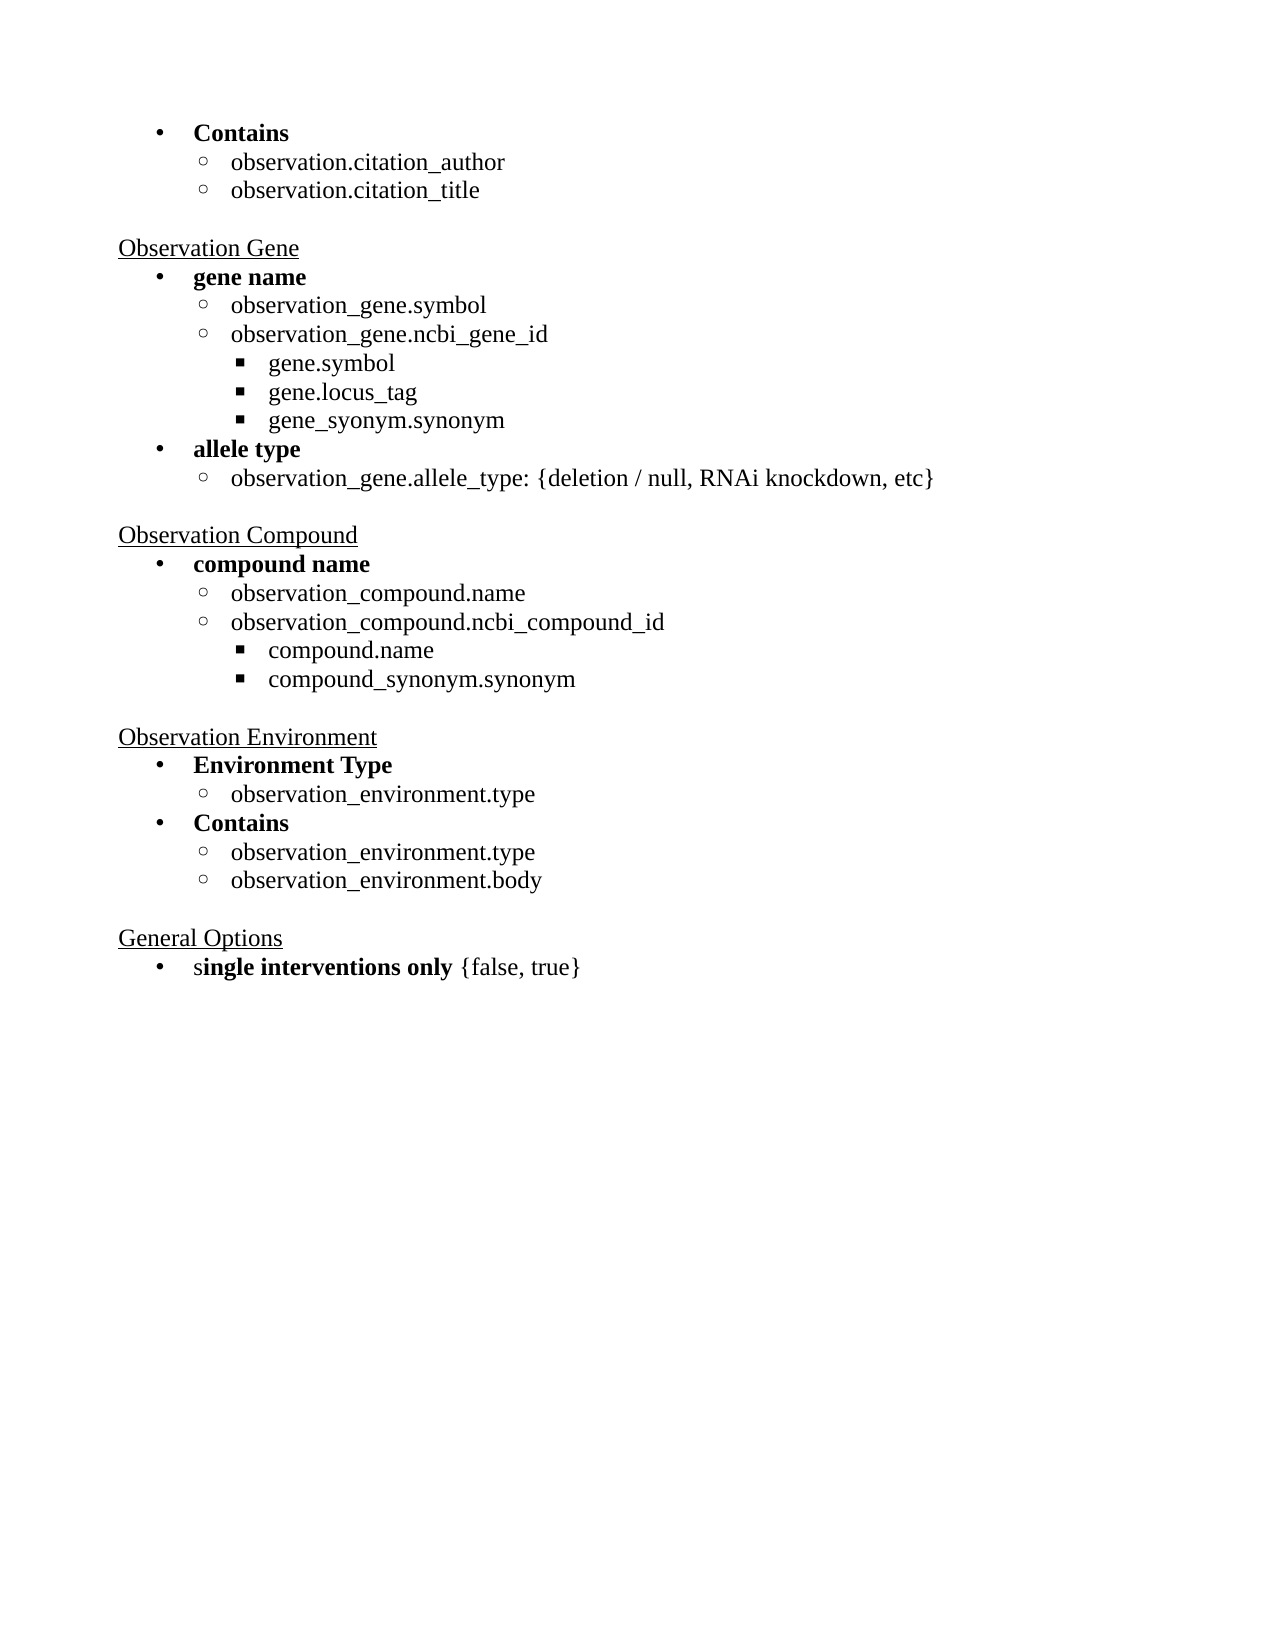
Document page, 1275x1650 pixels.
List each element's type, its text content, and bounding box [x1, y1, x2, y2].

list observation_environment.body [193, 866, 1157, 894]
list allele type [156, 434, 1157, 463]
list observation.citation_author [193, 147, 1157, 176]
text General Options [118, 923, 1157, 952]
list observation_compound.name [193, 578, 1157, 607]
list single interventions only {false, true} [156, 952, 1157, 981]
list Environment Type [156, 751, 1157, 779]
list observation_gene.allele_type: {deletion / null, RNAi knockdown, etc} [193, 463, 1157, 492]
list Contains [156, 808, 1157, 837]
list observation.citation_title [193, 176, 1157, 204]
list compound.name [231, 636, 1157, 664]
list compound_synonym.synonym [231, 664, 1157, 693]
list gene.symbol [231, 348, 1157, 377]
list gene_syonym.synonym [231, 406, 1157, 434]
list gene.locus_tag [231, 377, 1157, 406]
text Observation Gene [118, 233, 1157, 262]
list Contains [156, 118, 1157, 147]
list compound name [156, 549, 1157, 578]
list observation_gene.symbol [193, 291, 1157, 319]
text Observation Environment [118, 722, 1157, 751]
list observation_environment.type [193, 837, 1157, 866]
text Observation Compound [118, 521, 1157, 549]
list observation_environment.type [193, 779, 1157, 808]
list gene name [156, 262, 1157, 291]
list observation_gene.ncbi_gene_id [193, 319, 1157, 348]
list observation_compound.ncbi_compound_id [193, 607, 1157, 636]
